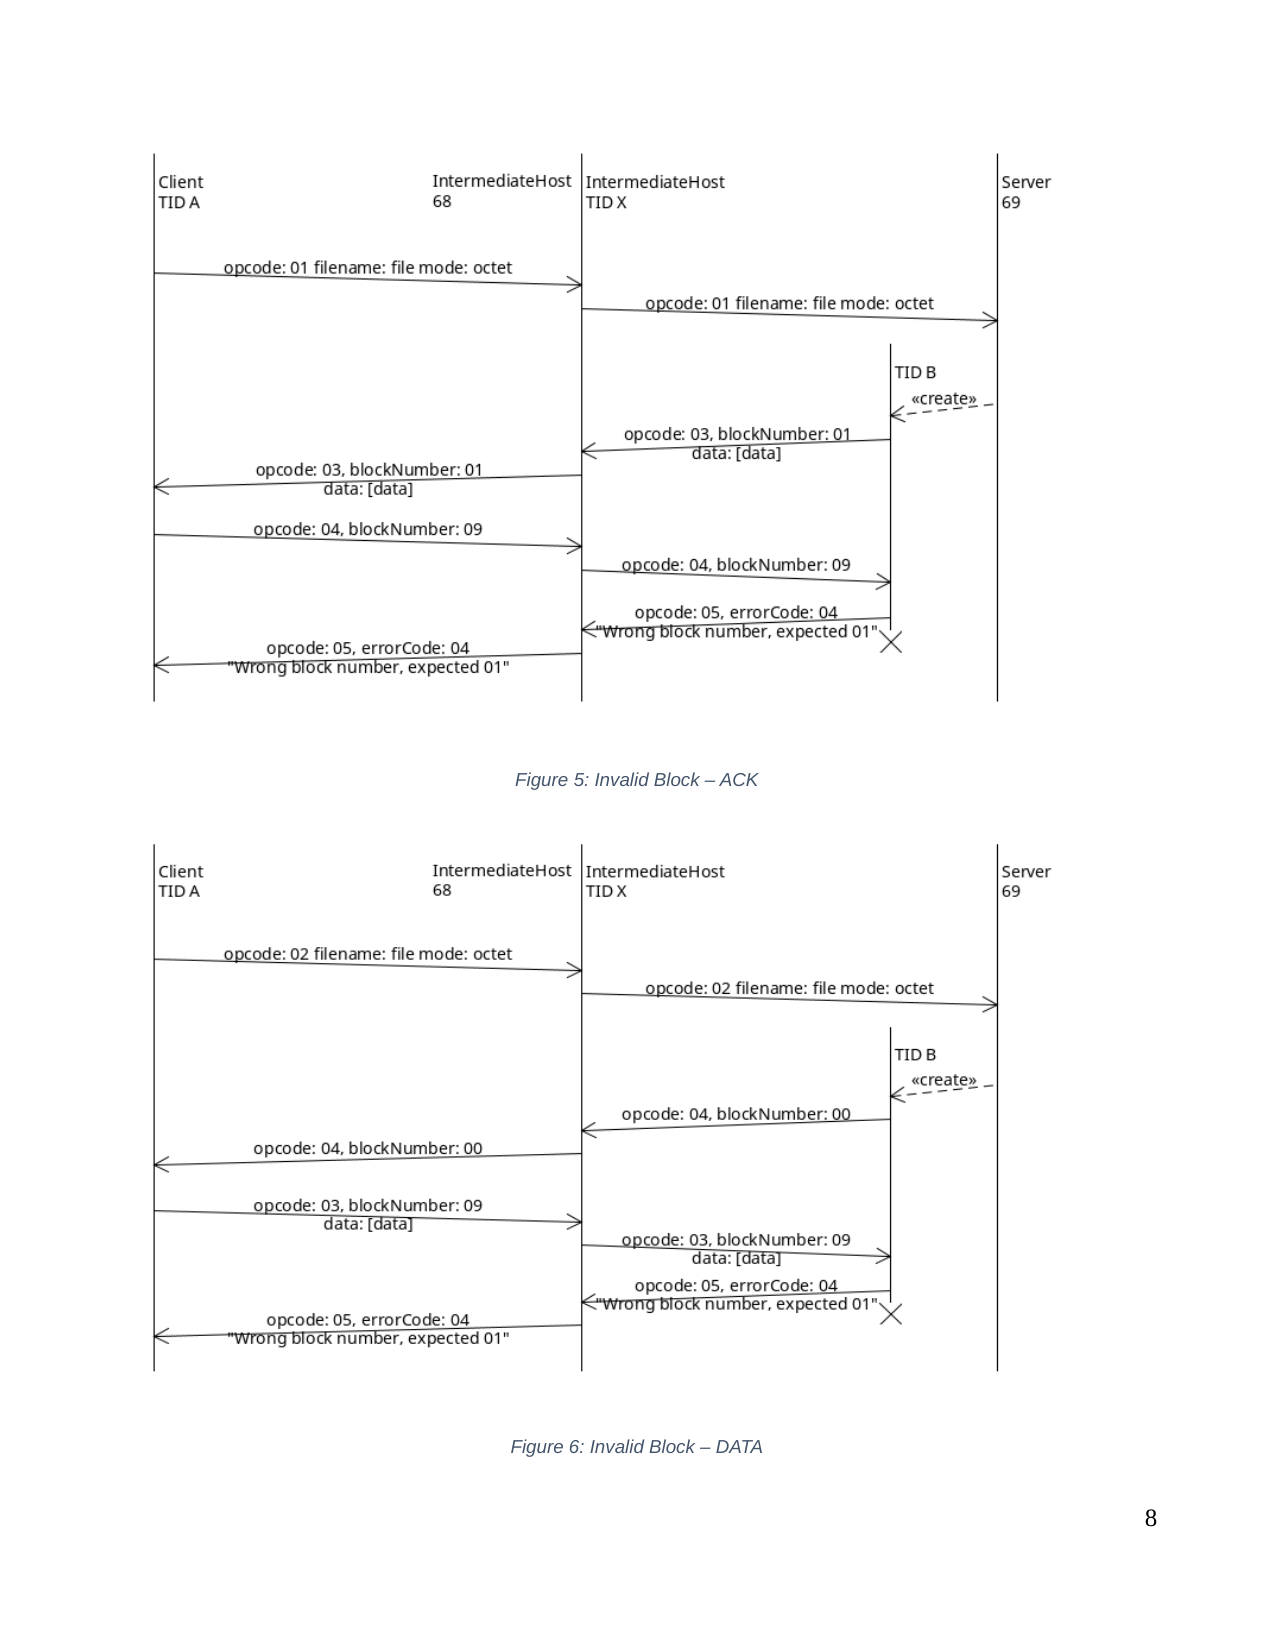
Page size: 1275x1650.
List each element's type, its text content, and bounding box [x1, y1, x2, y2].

text Figure 6: Invalid Block – DATA [118, 1436, 1157, 1457]
text Figure 5: Invalid Block – ACK [118, 768, 1157, 790]
picture [118, 810, 1092, 1416]
picture [118, 118, 1092, 748]
